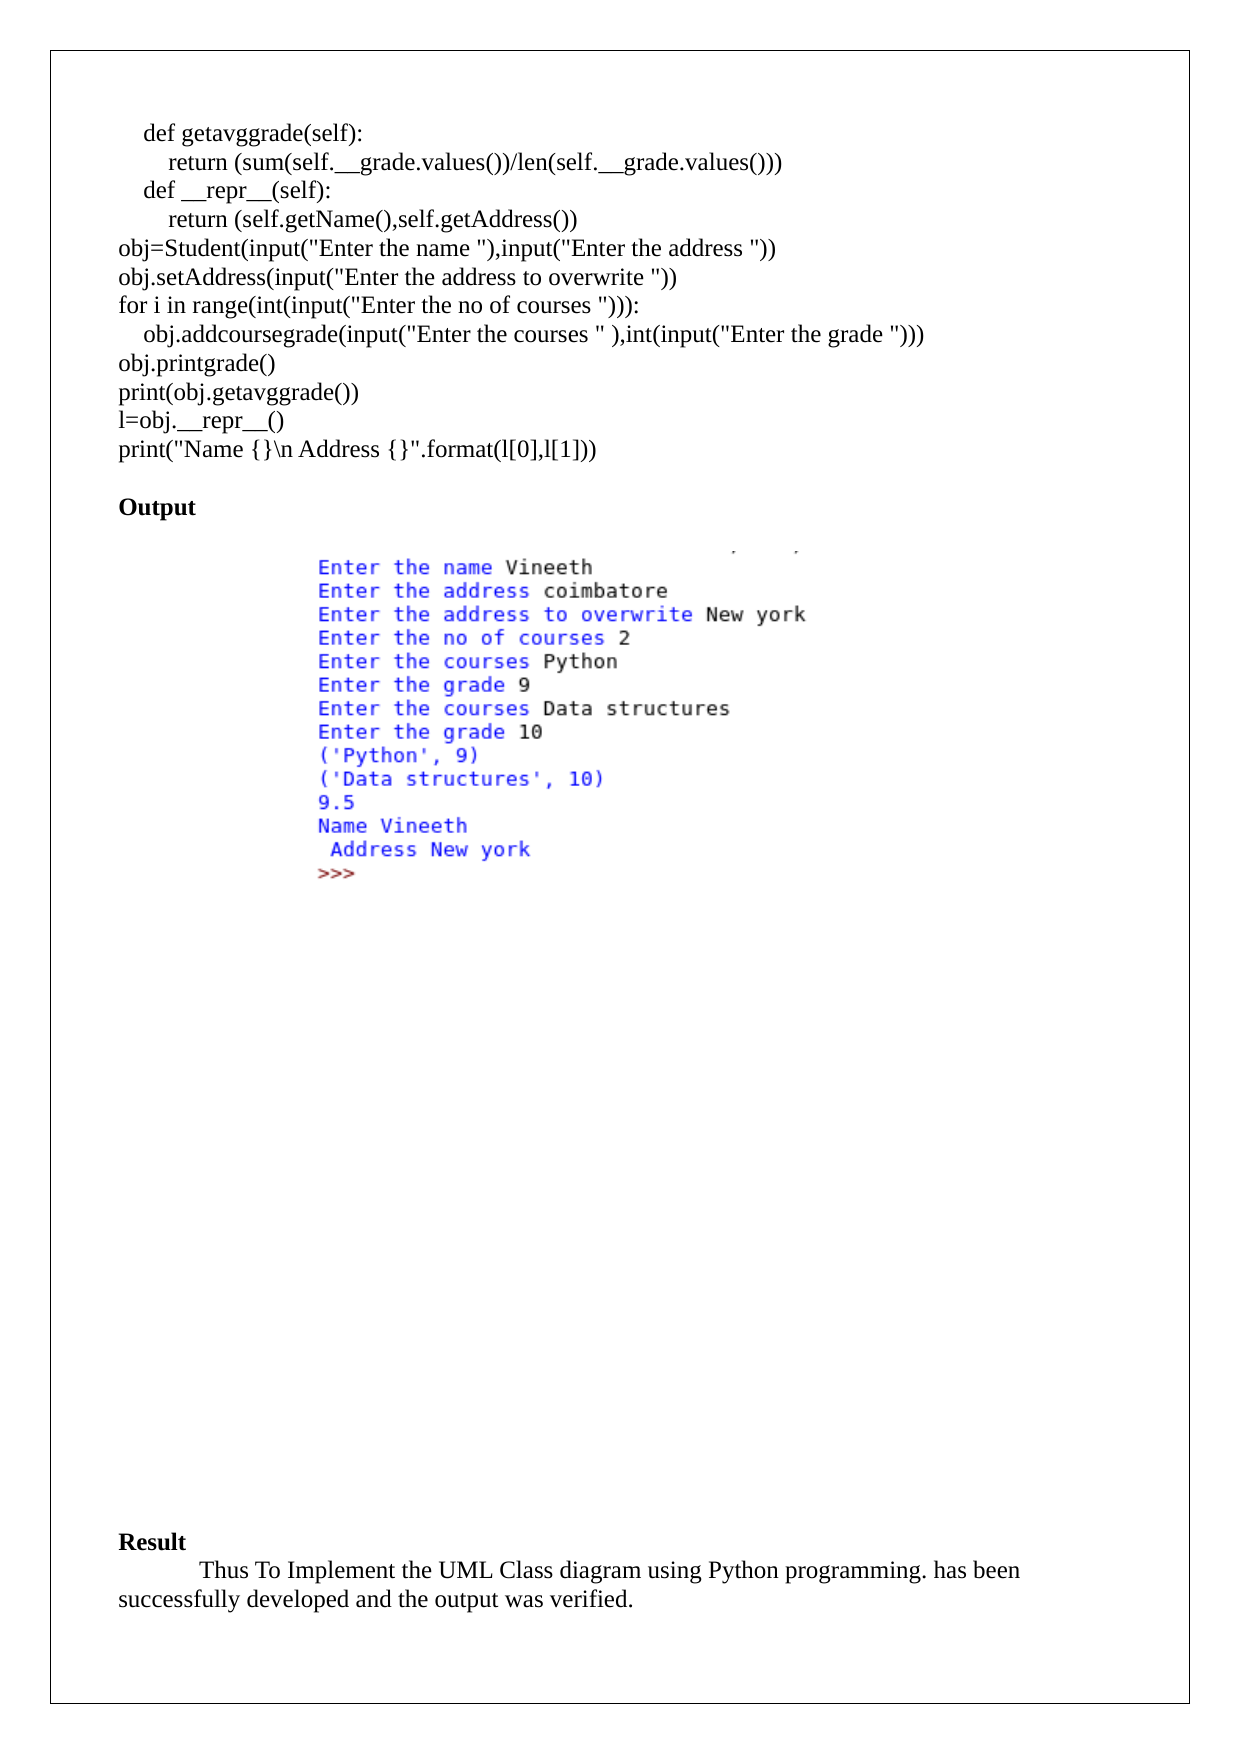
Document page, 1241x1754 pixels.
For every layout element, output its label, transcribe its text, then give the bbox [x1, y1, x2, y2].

text return (self.getName(),self.getAddress()) [118, 204, 1122, 233]
text def getavggrade(self): [118, 118, 1122, 147]
picture [315, 551, 894, 880]
text Output [118, 492, 1122, 521]
text l=obj.__repr__() [118, 406, 1122, 434]
text for i in range(int(input("Enter the no of courses "))): [118, 291, 1122, 319]
text obj.addcoursegrade(input("Enter the courses " ),int(input("Enter the grade "))) [118, 319, 1122, 348]
text Result [118, 1527, 1122, 1556]
text print("Name {}\n Address {}".format(l[0],l[1])) [118, 434, 1122, 463]
text obj=Student(input("Enter the name "),input("Enter the address ")) [118, 233, 1122, 262]
text return (sum(self.__grade.values())/len(self.__grade.values())) [118, 147, 1122, 176]
text obj.printgrade() [118, 348, 1122, 377]
text obj.setAddress(input("Enter the address to overwrite ")) [118, 262, 1122, 291]
text print(obj.getavggrade()) [118, 377, 1122, 406]
text def __repr__(self): [118, 176, 1122, 204]
text Thus To Implement the UML Class diagram using Python programming. has been successfully developed and the output was verified. [118, 1556, 1122, 1613]
